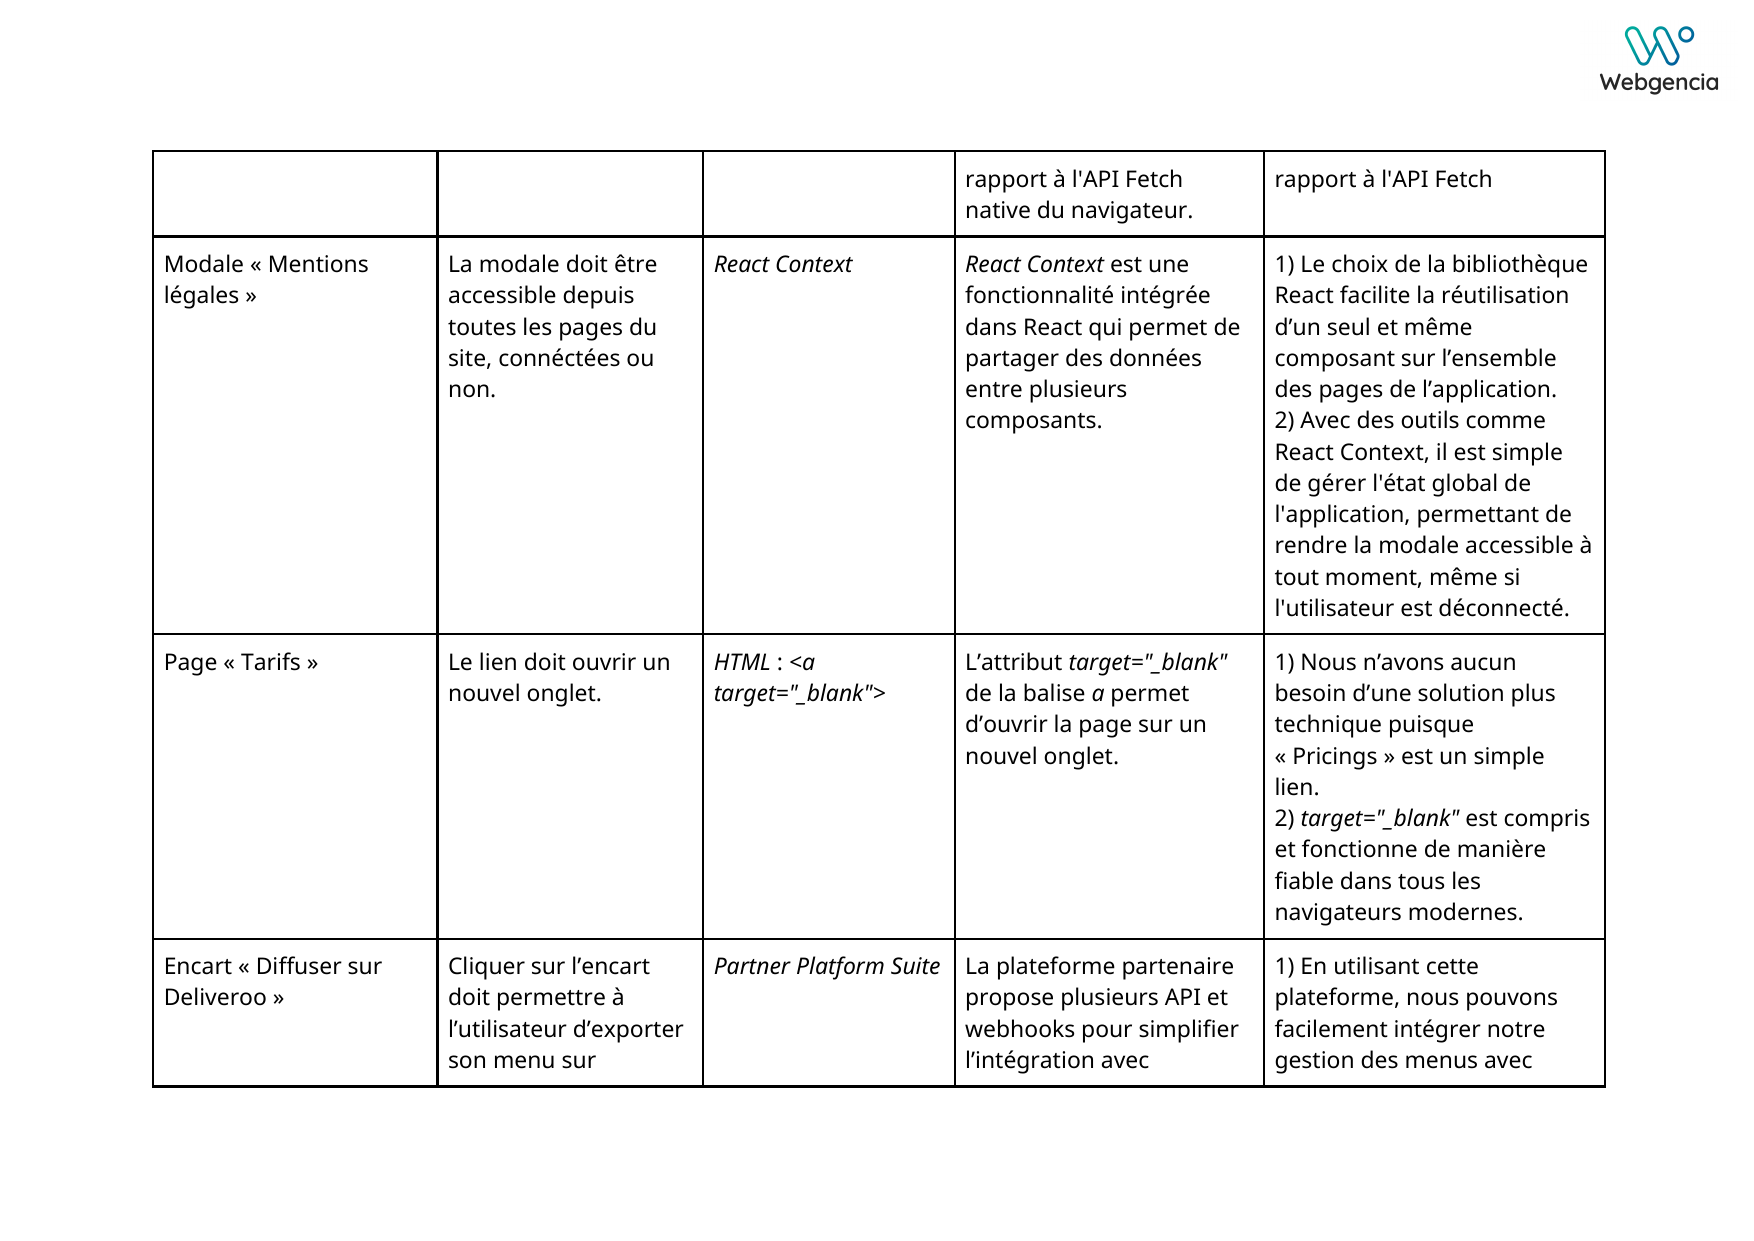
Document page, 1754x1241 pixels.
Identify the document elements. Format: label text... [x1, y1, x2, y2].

table_cell Modale « Mentions légales » [154, 238, 436, 633]
table_cell L’attribut target="_blank" de la balise a permet d’ouvrir la page sur un nouvel onglet. [956, 635, 1263, 937]
table_cell [154, 152, 436, 235]
table_cell React Context [704, 238, 954, 633]
table_cell React Context est une fonctionnalité intégrée dans React qui permet de partager des données entre plusieurs composants. [956, 238, 1263, 633]
table_cell Cliquer sur l’encart doit permettre à l’utilisateur d’exporter son menu sur [439, 940, 702, 1085]
table_cell rapport à l'API Fetch native du navigateur. [956, 152, 1263, 235]
table_cell HTML : <a target="_blank"> [704, 635, 954, 937]
table_cell 1) Nous n’avons aucun besoin d’une solution plus technique puisque « Pricings » est un simple lien. 2) target="_blank" est compris et fonctionne de manière fiable dans tous les navigateurs modernes. [1265, 635, 1604, 937]
table_cell 1) En utilisant cette plateforme, nous pouvons facilement intégrer notre gestion des menus avec [1265, 940, 1604, 1085]
table_cell La plateforme partenaire propose plusieurs API et webhooks pour simplifier l’intégration avec [956, 940, 1263, 1085]
table_cell rapport à l'API Fetch [1265, 152, 1604, 235]
table_cell [704, 152, 954, 235]
table_cell La modale doit être accessible depuis toutes les pages du site, connéctées ou non. [439, 238, 702, 633]
table_cell [439, 152, 702, 235]
picture [1580, 20, 1739, 101]
table_cell Partner Platform Suite [704, 940, 954, 1085]
table_cell 1) Le choix de la bibliothèque React facilite la réutilisation d’un seul et même composant sur l’ensemble des pages de l’application. 2) Avec des outils comme React Context, il est simple de gérer l'état global de l'application, permettant de rendre la modale accessible à tout moment, même si l'utilisateur est déconnecté. [1265, 238, 1604, 633]
table_cell Page « Tarifs » [154, 635, 436, 937]
table_cell Encart « Diffuser sur Deliveroo » [154, 940, 436, 1085]
table_cell Le lien doit ouvrir un nouvel onglet. [439, 635, 702, 937]
